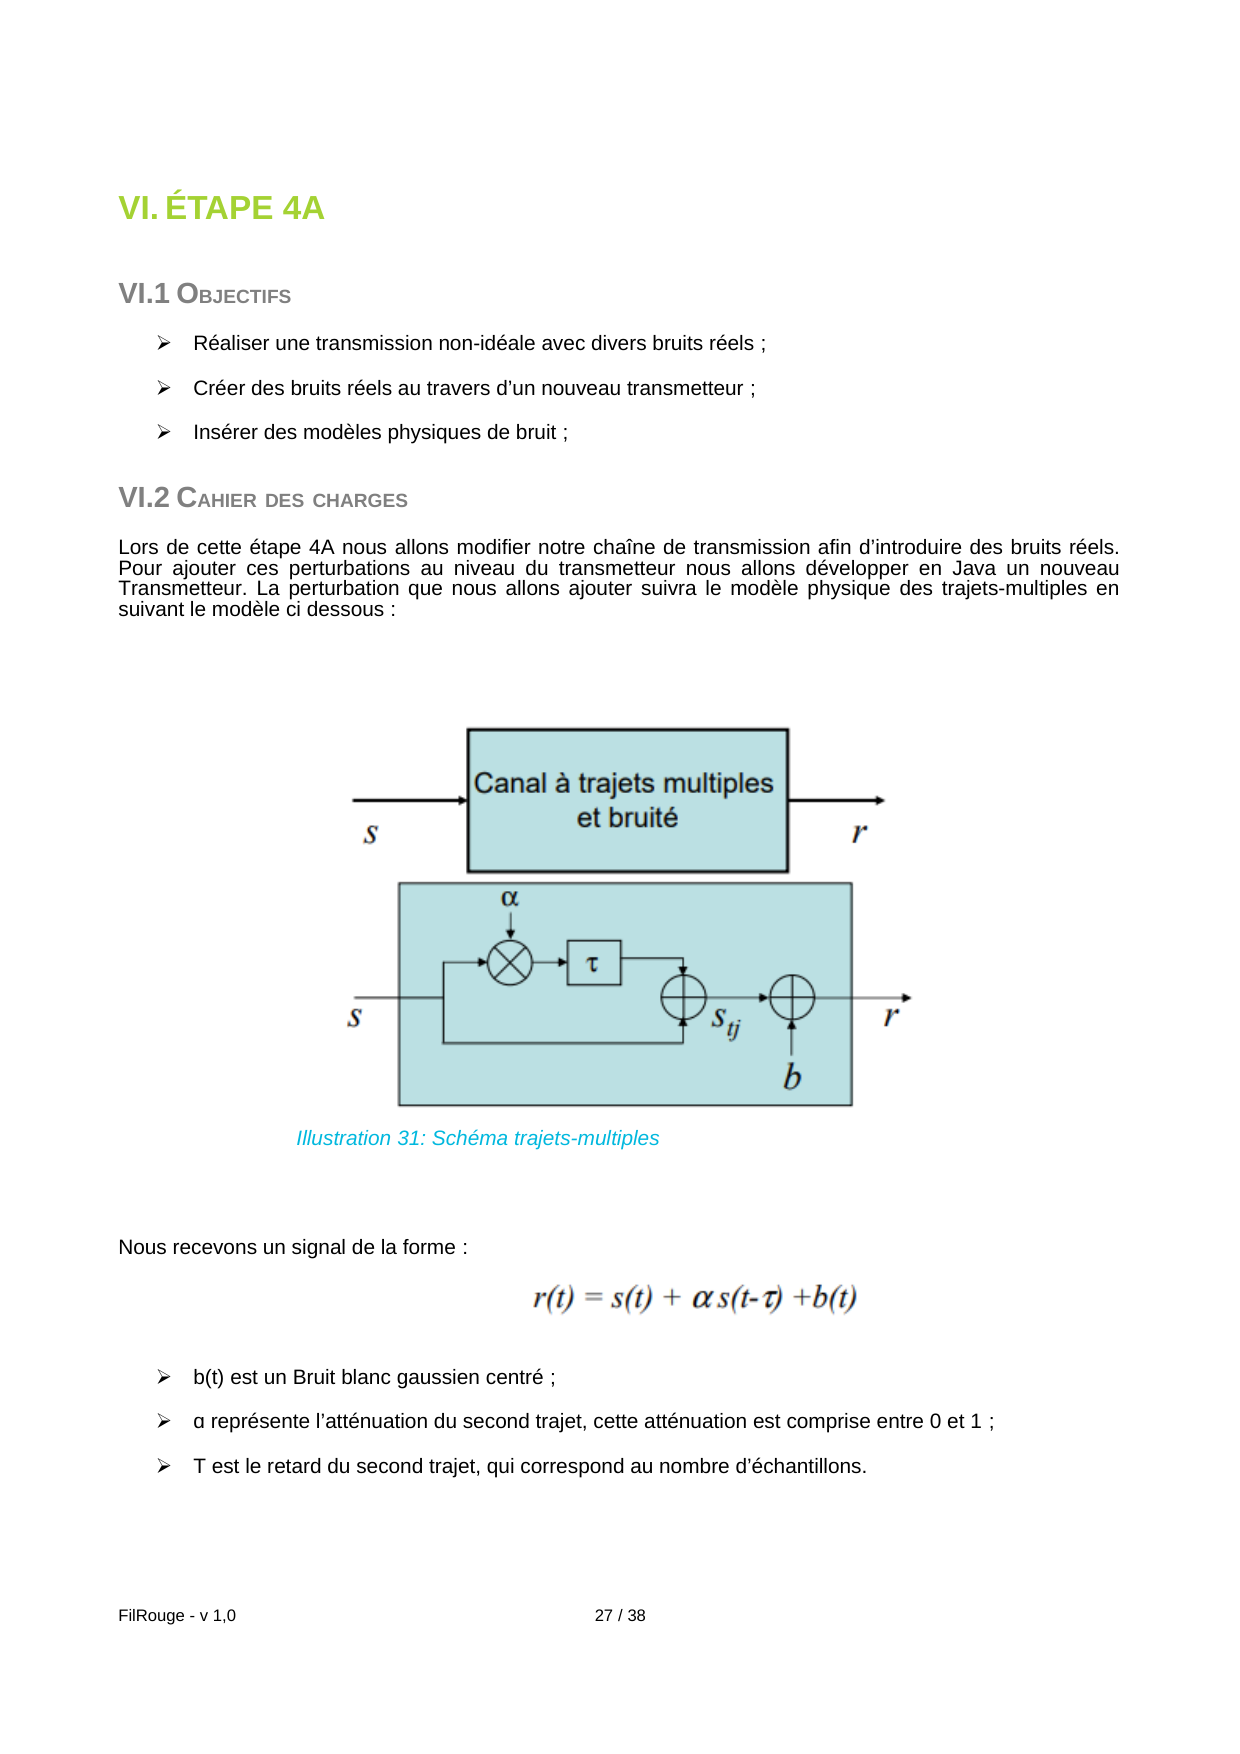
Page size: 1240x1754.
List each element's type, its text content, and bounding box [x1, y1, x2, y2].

list Τ est le retard du second trajet, qui correspond au nombre d’échantillons. [156, 1457, 1121, 1477]
text Lors de cette étape 4A nous allons modifier notre chaîne de transmission afin d’introduire des bruits réels. Pour ajouter ces perturbations au niveau du transmetteur nous allons développer en Java un nouveau Transmetteur. La perturbation que nous allons ajouter suivra le modèle physique des trajets-multiples en suivant le modèle ci dessous : [118, 538, 1121, 620]
subtitle Objectifs [118, 276, 1121, 310]
picture [296, 688, 944, 1122]
list b(t) est un Bruit blanc gaussien centré ; [156, 1368, 1121, 1389]
list ɑ représente l’atténuation du second trajet, cette atténuation est comprise entre 0 et 1 ; [156, 1412, 1121, 1433]
subtitle Cahier des charges [118, 480, 1121, 513]
text Nous recevons un signal de la forme : [118, 1238, 1121, 1259]
subtitle Étape 4A [118, 188, 1121, 226]
picture [518, 1269, 869, 1325]
text Illustration 31: Schéma trajets-multiples [296, 1122, 943, 1150]
list Insérer des modèles physiques de bruit ; [156, 423, 1121, 443]
list Réaliser une transmission non-idéale avec divers bruits réels ; [156, 334, 1121, 355]
list Créer des bruits réels au travers d’un nouveau transmetteur ; [156, 378, 1121, 399]
